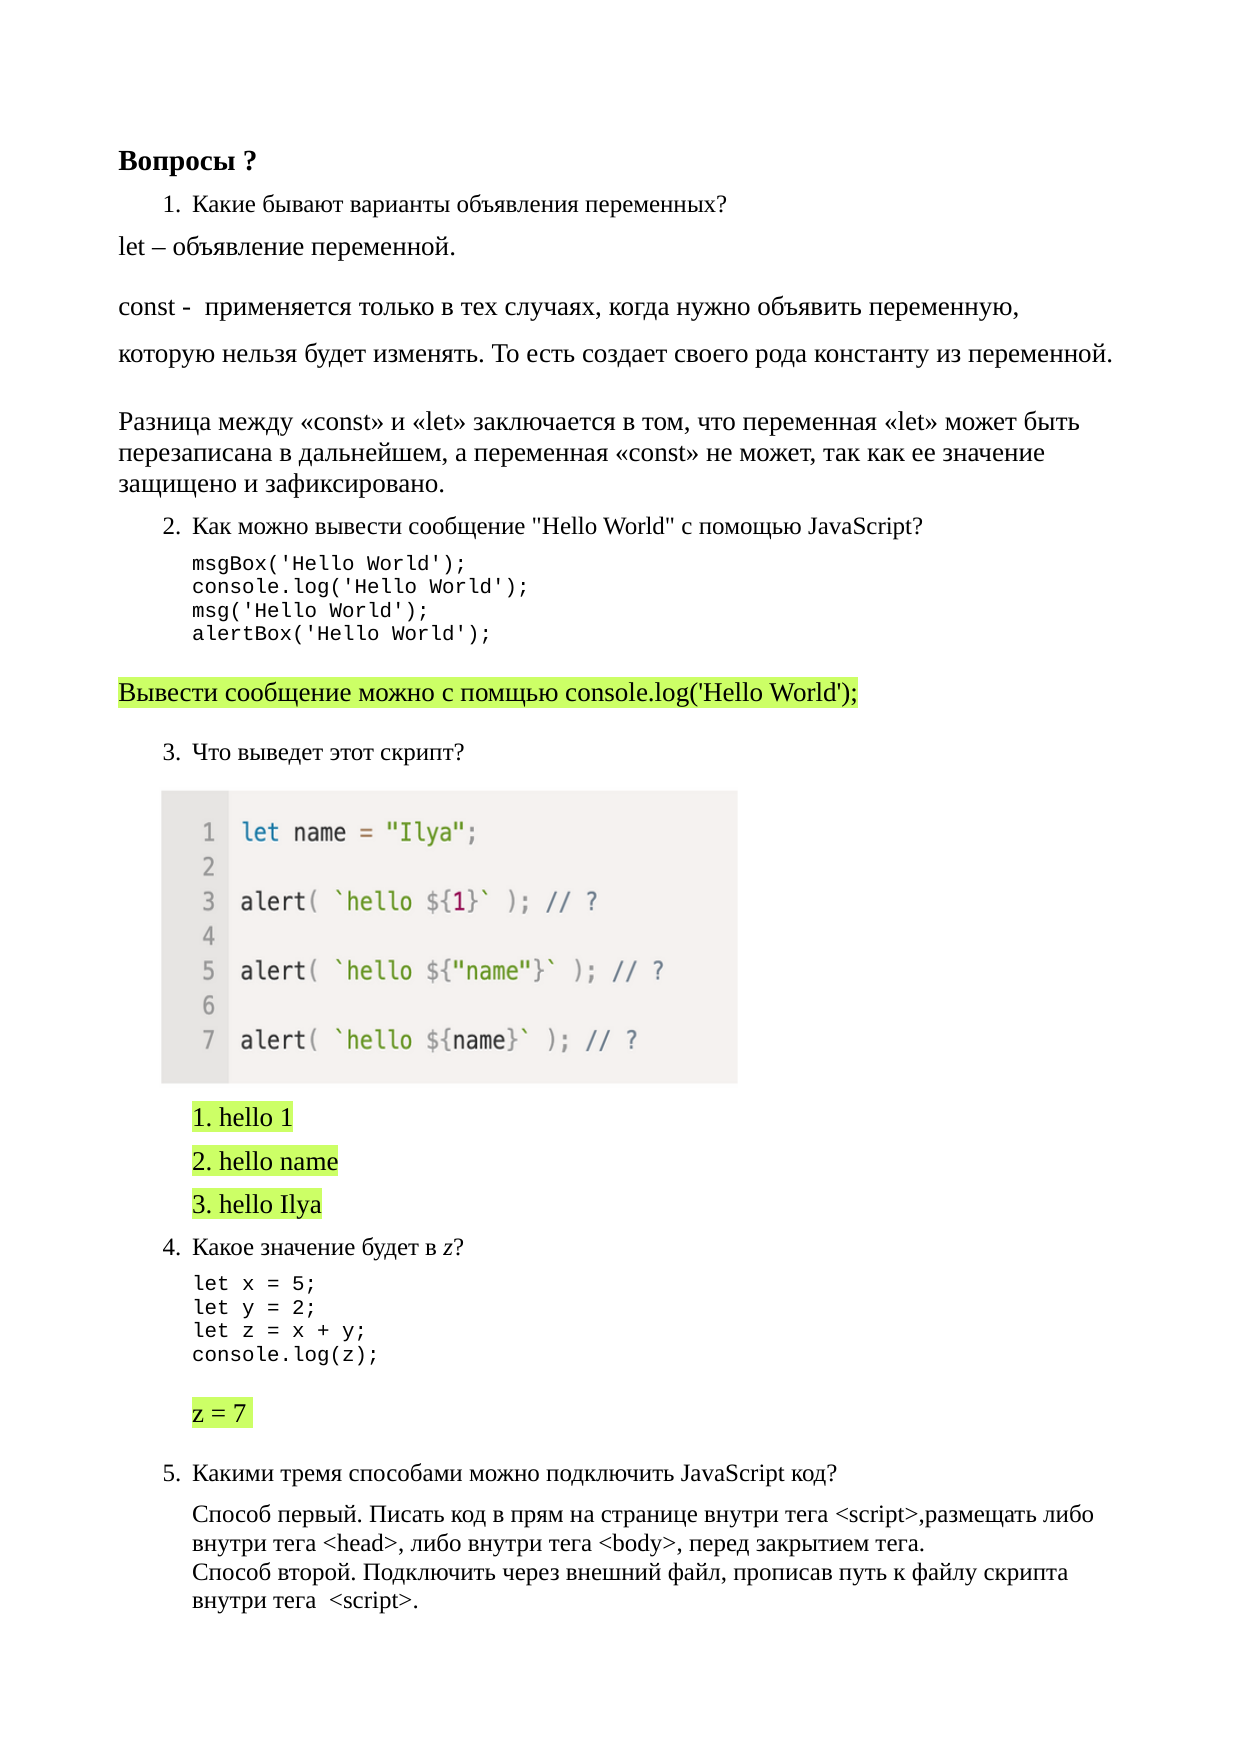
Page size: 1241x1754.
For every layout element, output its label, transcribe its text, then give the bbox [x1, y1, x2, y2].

list 3. hello Ilya [162, 1188, 1122, 1219]
list msgBox('Hello World'); [162, 552, 1122, 576]
picture [149, 778, 738, 1101]
list alertBox('Hello World'); [162, 623, 1122, 647]
list let x = 5; [162, 1273, 1122, 1297]
list let y = 2; [162, 1297, 1122, 1321]
text let – объявление переменной. [118, 230, 1122, 262]
list Какими тремя способами можно подключить JavaScript код? [162, 1458, 1122, 1487]
list Способ первый. Писать код в прям на странице внутри тега <script>,размещать либо внутри тега <head>, либо внутри тега <body>, перед закрытием тега. Способ второй. Подключить через внешний файл, прописав путь к файлу скрипта внутри тега <script>. [162, 1499, 1122, 1614]
list Какие бывают варианты объявления переменных? [162, 189, 1122, 218]
list let z = x + y; [162, 1321, 1122, 1344]
list msg('Hello World'); [162, 600, 1122, 623]
subtitle Вопросы ? [118, 143, 1122, 177]
list Что выведет этот скрипт? [162, 737, 1122, 766]
list 1. hello 1 [162, 778, 1122, 1132]
list Как можно вывести сообщение "Hello World" с помощью JavaScript? [162, 511, 1122, 540]
list Какое значение будет в z? [162, 1232, 1122, 1261]
list console.log(z); [162, 1344, 1122, 1368]
text const - применяется только в тех случаях, когда нужно объявить переменную, которую нельзя будет изменять. То есть создает своего рода константу из переменной. [118, 274, 1122, 368]
list console.log('Hello World'); [162, 576, 1122, 600]
text Разница между «const» и «let» заключается в том, что переменная «let» может быть перезаписана в дальнейшем, а переменная «const» не может, так как ее значение защищено и зафиксировано. [118, 405, 1122, 499]
text Вывести сообщение можно с помщью console.log('Hello World'); [118, 677, 1122, 708]
list 2. hello name [162, 1145, 1122, 1176]
list z = 7 [162, 1397, 1122, 1428]
